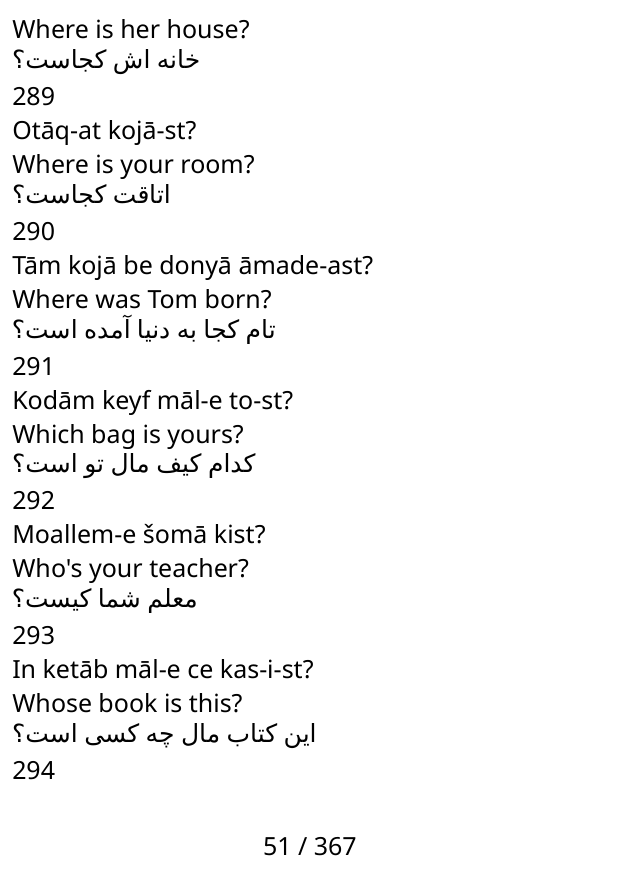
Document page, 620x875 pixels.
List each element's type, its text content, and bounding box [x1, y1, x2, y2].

text 294 [12, 753, 607, 787]
text Where is her house? [12, 12, 607, 46]
text 290 [12, 213, 607, 247]
text Where is your room? [12, 147, 607, 181]
text خانه اش کجاست؟ [12, 46, 607, 79]
text تام کجا به دنیا آمده است؟ [12, 316, 607, 348]
text 293 [12, 618, 607, 652]
text 292 [12, 483, 607, 517]
text Otāq-at kojā-st? [12, 113, 607, 147]
text In ketāb māl-e ce kas-i-st? [12, 652, 607, 686]
text اتاقت کجاست؟ [12, 181, 607, 213]
text معلم شما کیست؟ [12, 585, 607, 618]
text Moallem-e šomā kist? [12, 517, 607, 551]
text کدام کیف مال تو است؟ [12, 450, 607, 483]
text Where was Tom born? [12, 282, 607, 316]
text Kodām keyf māl-e to-st? [12, 382, 607, 416]
text 291 [12, 348, 607, 382]
text این کتاب مال چه کسی است؟ [12, 720, 607, 753]
text Tām kojā be donyā āmade-ast? [12, 247, 607, 282]
text Whose book is this? [12, 686, 607, 720]
text Who's your teacher? [12, 551, 607, 585]
text Which bag is yours? [12, 416, 607, 450]
text 289 [12, 79, 607, 113]
